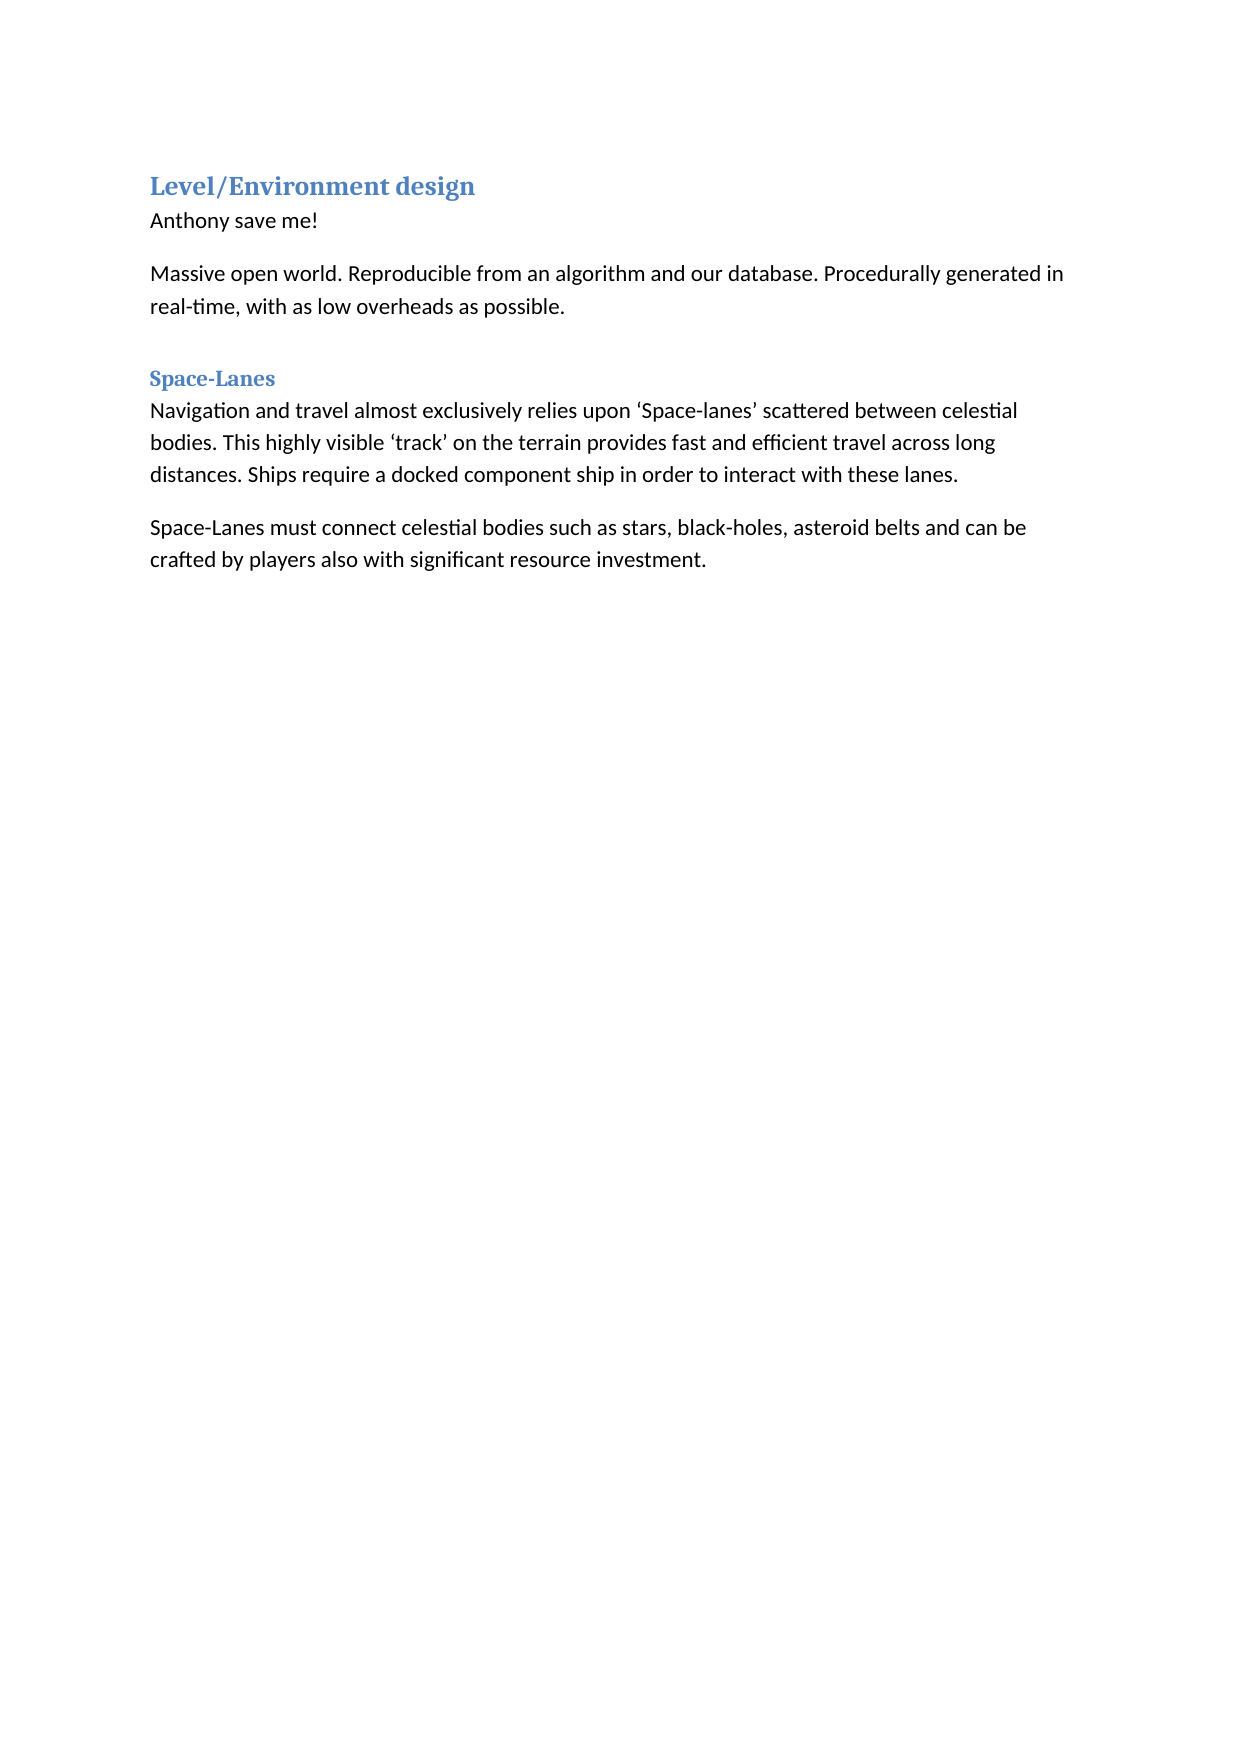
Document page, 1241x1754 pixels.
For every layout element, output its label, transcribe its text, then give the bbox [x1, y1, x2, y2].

text Navigation and travel almost exclusively relies upon ‘Space-lanes’ scattered between celestial bodies. This highly visible ‘track’ on the terrain provides fast and efficient travel across long distances. Ships require a docked component ship in order to interact with these lanes. [150, 396, 1090, 488]
subtitle Space-Lanes [150, 366, 1090, 392]
text Anthony save me! [150, 207, 1090, 234]
text Space-Lanes must connect celestial bodies such as stars, black-holes, asteroid belts and can be crafted by players also with significant resource investment. [150, 513, 1090, 573]
subtitle Level/Environment design [150, 171, 1090, 202]
text Massive open world. Reproducible from an algorithm and our database. Procedurally generated in real-time, with as low overheads as possible. [150, 259, 1090, 320]
